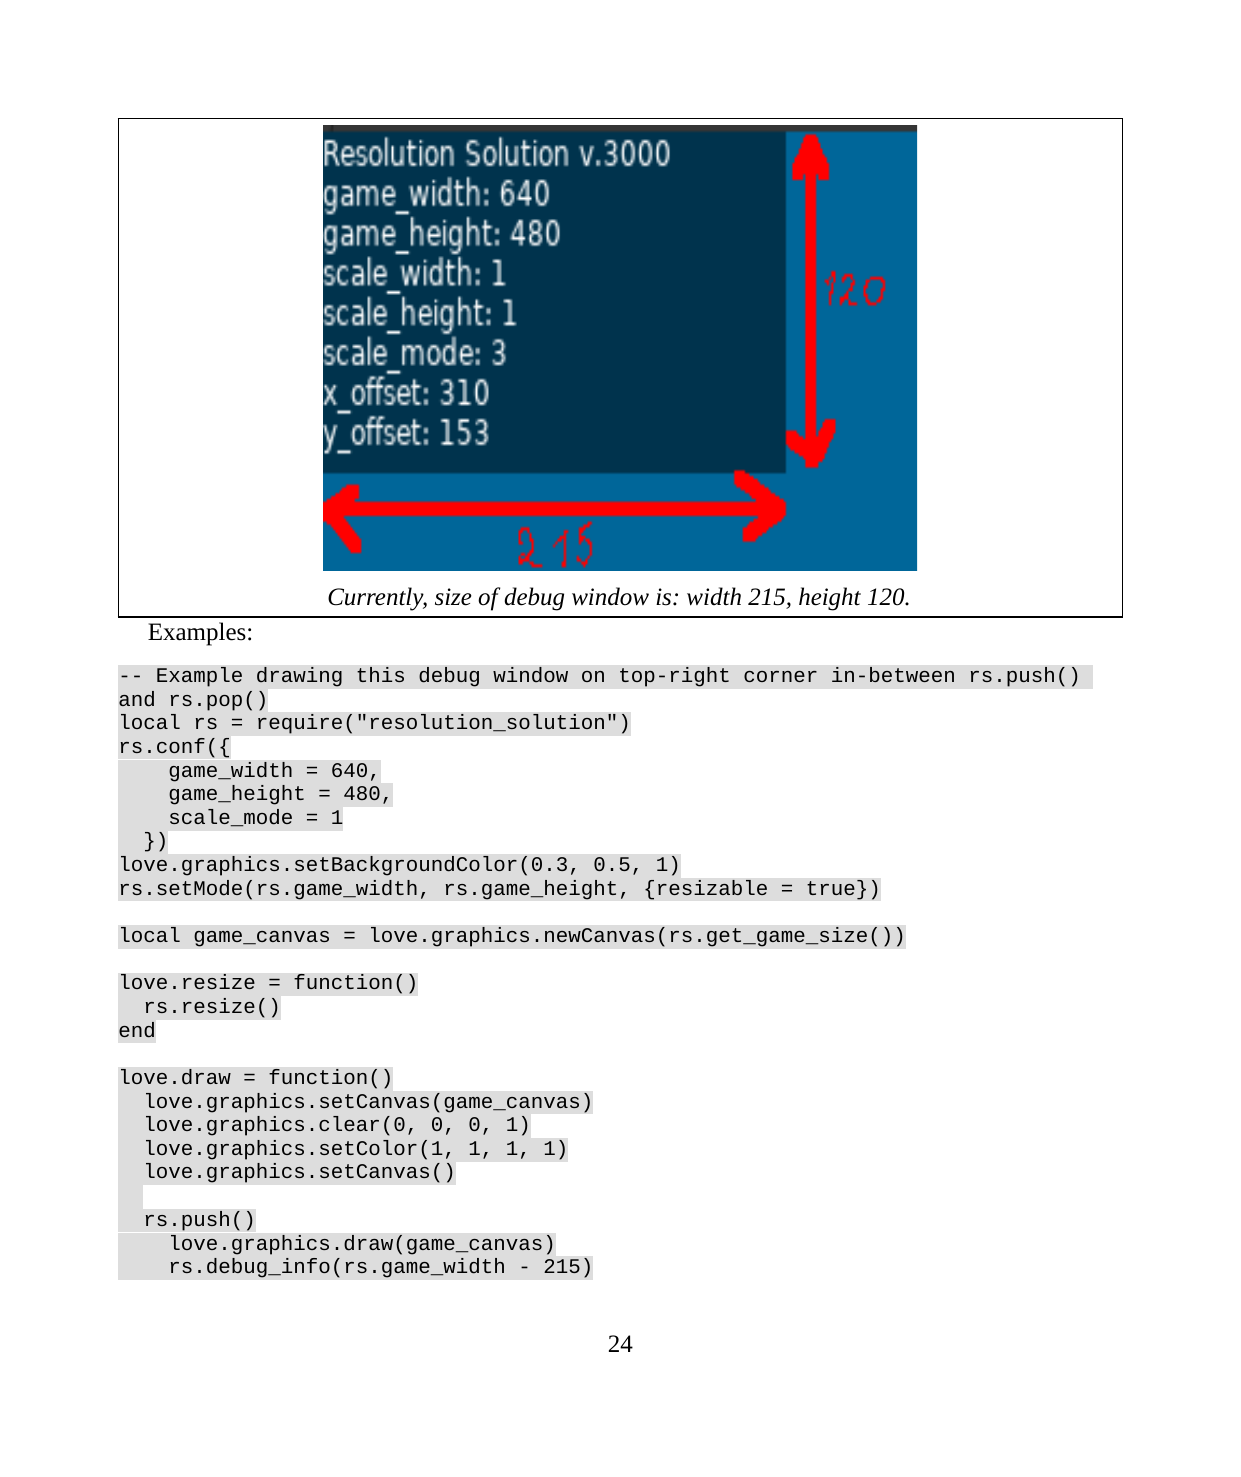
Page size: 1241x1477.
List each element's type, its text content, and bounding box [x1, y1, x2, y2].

picture [864, 276, 885, 306]
picture [323, 225, 337, 254]
picture [368, 336, 387, 365]
picture [402, 336, 473, 365]
picture [458, 296, 471, 325]
picture [424, 257, 471, 286]
picture [323, 470, 786, 553]
picture [400, 265, 421, 286]
picture [381, 225, 396, 246]
picture [323, 425, 337, 454]
picture [323, 385, 337, 405]
text rs.conf({ [231, 736, 1122, 759]
picture [517, 180, 532, 206]
text love.resize = function() [118, 972, 1122, 996]
text game_width = 640, [118, 759, 1122, 783]
picture [458, 379, 471, 405]
picture [504, 299, 516, 326]
text love.draw = function() [393, 1067, 1122, 1091]
picture [407, 140, 454, 166]
text love.graphics.setCanvas() [456, 1162, 1122, 1185]
picture [325, 137, 404, 166]
picture [351, 345, 365, 365]
picture [323, 185, 337, 215]
picture [323, 305, 348, 326]
picture [368, 257, 387, 286]
picture [474, 419, 488, 445]
picture [474, 379, 488, 405]
picture [840, 274, 857, 306]
text rs.debug_info(rs.game_width - 215) [593, 1256, 1122, 1280]
picture [386, 370, 401, 374]
table_cell Currently, size of debug window is: width 215, height 120. [119, 576, 1122, 616]
text rs.setMode(rs.game_width, rs.game_height, {resizable = true}) [881, 878, 1122, 901]
picture [457, 419, 471, 445]
picture [482, 220, 499, 246]
picture [510, 220, 525, 246]
picture [519, 527, 542, 568]
picture [553, 530, 568, 568]
picture [534, 180, 549, 206]
picture [351, 265, 365, 286]
picture [825, 271, 836, 305]
picture [577, 521, 592, 567]
picture [786, 134, 836, 468]
text -- Example drawing this debug window on top-right corner in-between rs.push() and rs.pop() [268, 665, 1122, 712]
text scale_mode = 1 [343, 807, 1122, 831]
picture [336, 450, 352, 454]
picture [604, 140, 652, 166]
text love.graphics.setColor(1, 1, 1, 1) [568, 1138, 1122, 1162]
picture [435, 299, 454, 334]
picture [506, 140, 531, 166]
picture [545, 220, 560, 246]
picture [441, 419, 454, 445]
picture [336, 410, 352, 414]
picture [655, 140, 670, 166]
picture [402, 296, 432, 326]
text love.graphics.draw(game_canvas) [118, 1232, 1122, 1256]
text end [156, 1020, 1122, 1043]
picture [579, 146, 594, 166]
picture [440, 379, 454, 405]
picture [500, 180, 514, 206]
picture [323, 125, 918, 132]
picture [323, 265, 348, 286]
picture [351, 305, 365, 326]
text rs.resize() [281, 996, 1122, 1020]
text Examples: [118, 618, 1122, 646]
picture [409, 177, 480, 206]
text love.graphics.setBackgroundColor(0.3, 0.5, 1) [681, 854, 1122, 878]
text love.graphics.clear(0, 0, 0, 1) [531, 1114, 1122, 1138]
text }) [168, 831, 1122, 854]
picture [493, 259, 506, 286]
picture [340, 225, 378, 246]
picture [394, 211, 410, 215]
picture [381, 185, 396, 206]
picture [492, 339, 506, 365]
text local game_canvas = love.graphics.newCanvas(rs.get_game_size()) [906, 925, 1122, 949]
picture [411, 217, 463, 254]
picture [528, 220, 542, 246]
picture [340, 185, 378, 206]
picture [351, 416, 421, 445]
picture [351, 376, 421, 405]
picture [465, 137, 503, 166]
picture [534, 146, 568, 166]
picture [467, 217, 480, 246]
picture [473, 299, 491, 326]
text game_height = 480, [393, 783, 1122, 807]
text local rs = require("resolution_solution") [631, 712, 1122, 736]
table_header [119, 119, 1122, 576]
text rs.push() [256, 1209, 1122, 1232]
picture [323, 345, 348, 365]
text love.graphics.setCanvas(game_canvas) [593, 1091, 1122, 1114]
picture [368, 297, 387, 326]
